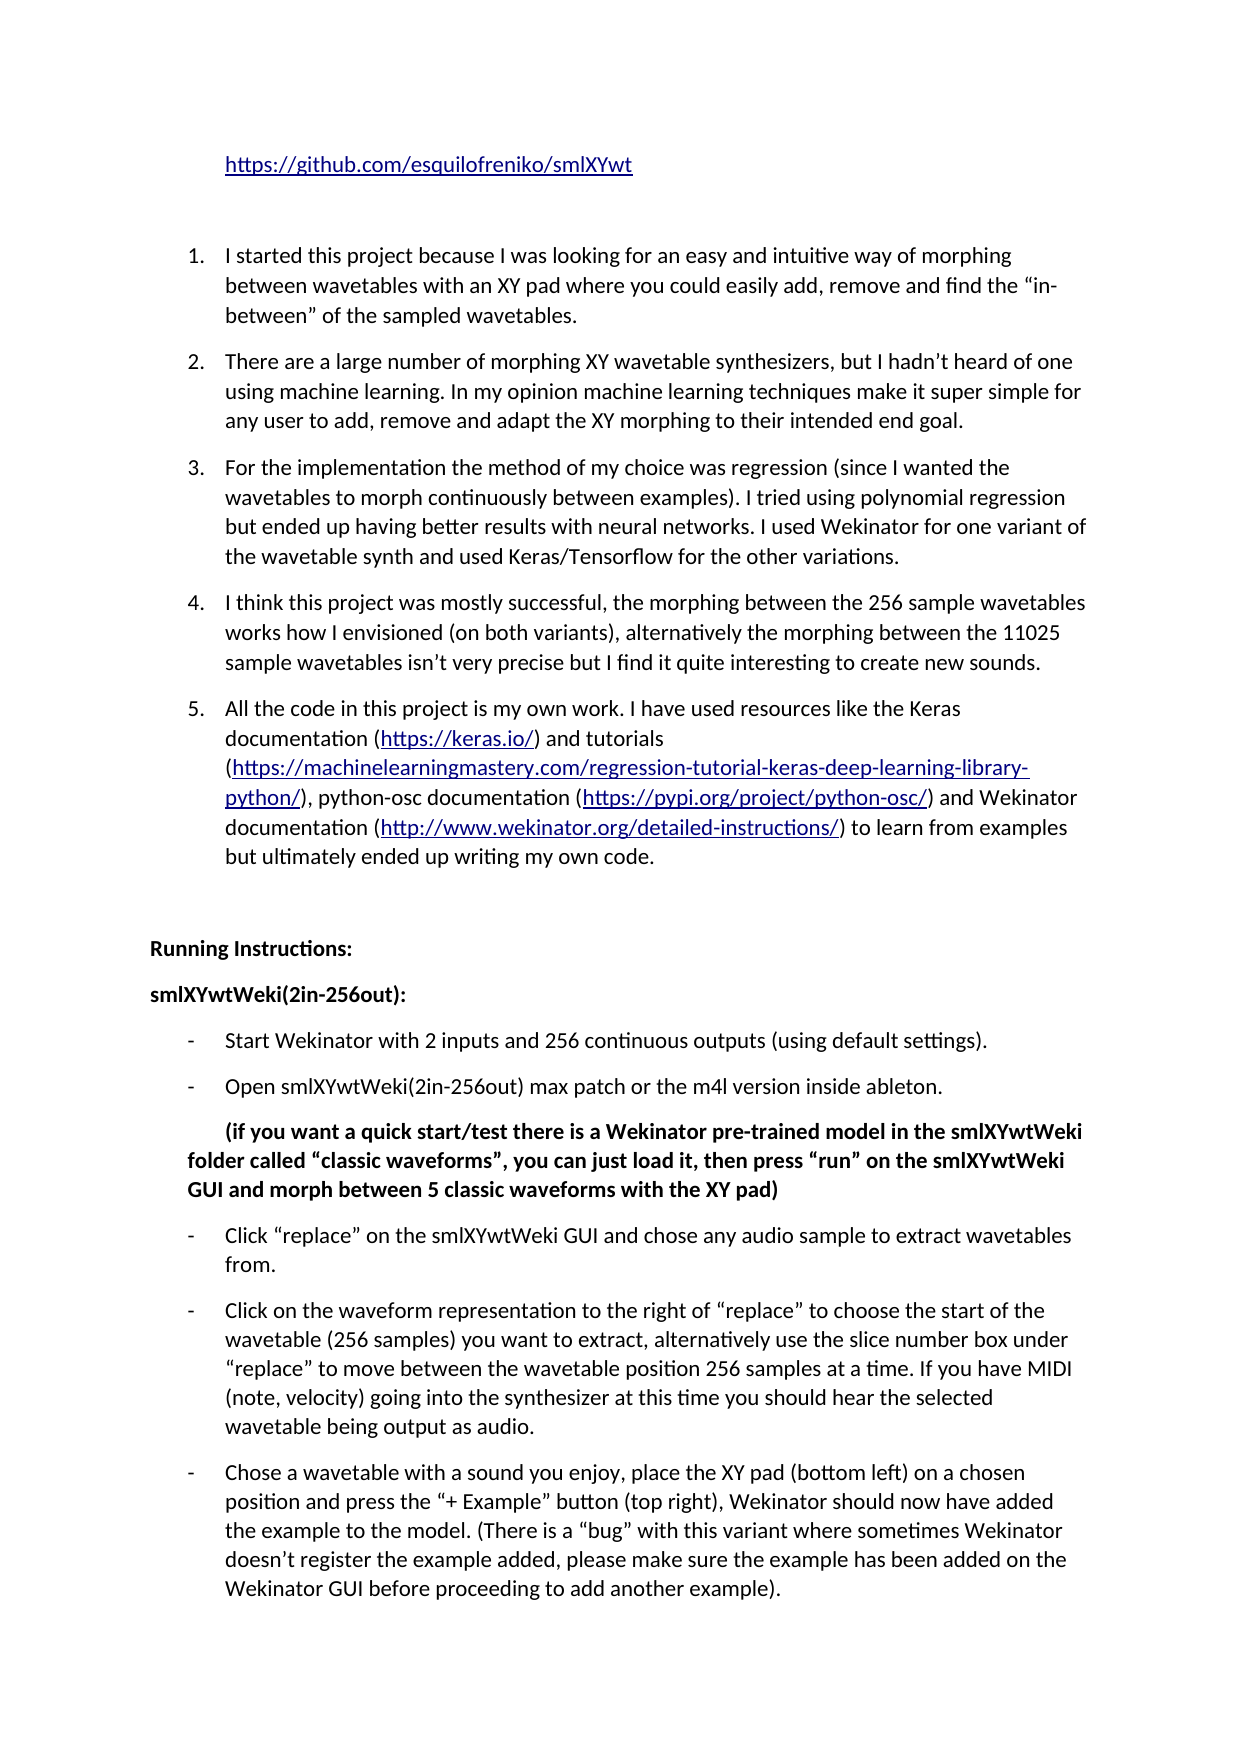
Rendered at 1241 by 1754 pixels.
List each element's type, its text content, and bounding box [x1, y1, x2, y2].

list Click on the waveform representation to the right of “replace” to choose the start of the wavetable (256 samples) you want to extract, alternatively use the slice number box under “replace” to move between the wavetable position 256 samples at a time. If you have MIDI (note, velocity) going into the synthesizer at this time you should hear the selected wavetable being output as audio. [187, 1296, 1090, 1440]
list Chose a wavetable with a sound you enjoy, place the XY pad (bottom left) on a chosen position and press the “+ Example” button (top right), Wekinator should now have added the example to the model. (There is a “bug” with this variant where sometimes Wekinator doesn’t register the example added, please make sure the example has been added on the Wekinator GUI before proceeding to add another example). [187, 1458, 1090, 1602]
list All the code in this project is my own work. I have used resources like the Keras documentation (https://keras.io/) and tutorials (https://machinelearningmastery.com/regression-tutorial-keras-deep-learning-library-python/), python-osc documentation (https://pypi.org/project/python-osc/) and Wekinator documentation (http://www.wekinator.org/detailed-instructions/) to learn from examples but ultimately ended up writing my own code. [187, 694, 1090, 871]
list For the implementation the method of my choice was regression (since I wanted the wavetables to morph continuously between examples). I tried using polynomial regression but ended up having better results with neural networks. I used Wekinator for one variant of the wavetable synth and used Keras/Tensorflow for the other variations. [187, 453, 1090, 570]
text (if you want a quick start/test there is a Wekinator pre-trained model in the smlXYwtWeki folder called “classic waveforms”, you can just load it, then press “run” on the smlXYwtWeki GUI and morph between 5 classic waveforms with the XY pad) [187, 1117, 1090, 1204]
list There are a large number of morphing XY wavetable synthesizers, but I hadn’t heard of one using machine learning. In my opinion machine learning techniques make it super simple for any user to add, remove and adapt the XY morphing to their intended end goal. [187, 347, 1090, 434]
list Start Wekinator with 2 inputs and 256 continuous outputs (using default settings). [187, 1026, 1090, 1054]
list I started this project because I was looking for an easy and intuitive way of morphing between wavetables with an XY pad where you could easily add, remove and find the “in-between” of the sampled wavetables. [187, 241, 1090, 329]
text smlXYwtWeki(2in-256out): [150, 980, 1090, 1008]
list I think this project was mostly successful, the morphing between the 256 sample wavetables works how I envisioned (on both variants), alternatively the morphing between the 11025 sample wavetables isn’t very precise but I find it quite interesting to create new sounds. [187, 588, 1090, 676]
text https://github.com/esquilofreniko/smlXYwt [225, 150, 1090, 178]
text Running Instructions: [150, 934, 1090, 963]
list Click “replace” on the smlXYwtWeki GUI and chose any audio sample to extract wavetables from. [187, 1221, 1090, 1278]
list Open smlXYwtWeki(2in-256out) max patch or the m4l version inside ableton. [187, 1072, 1090, 1100]
